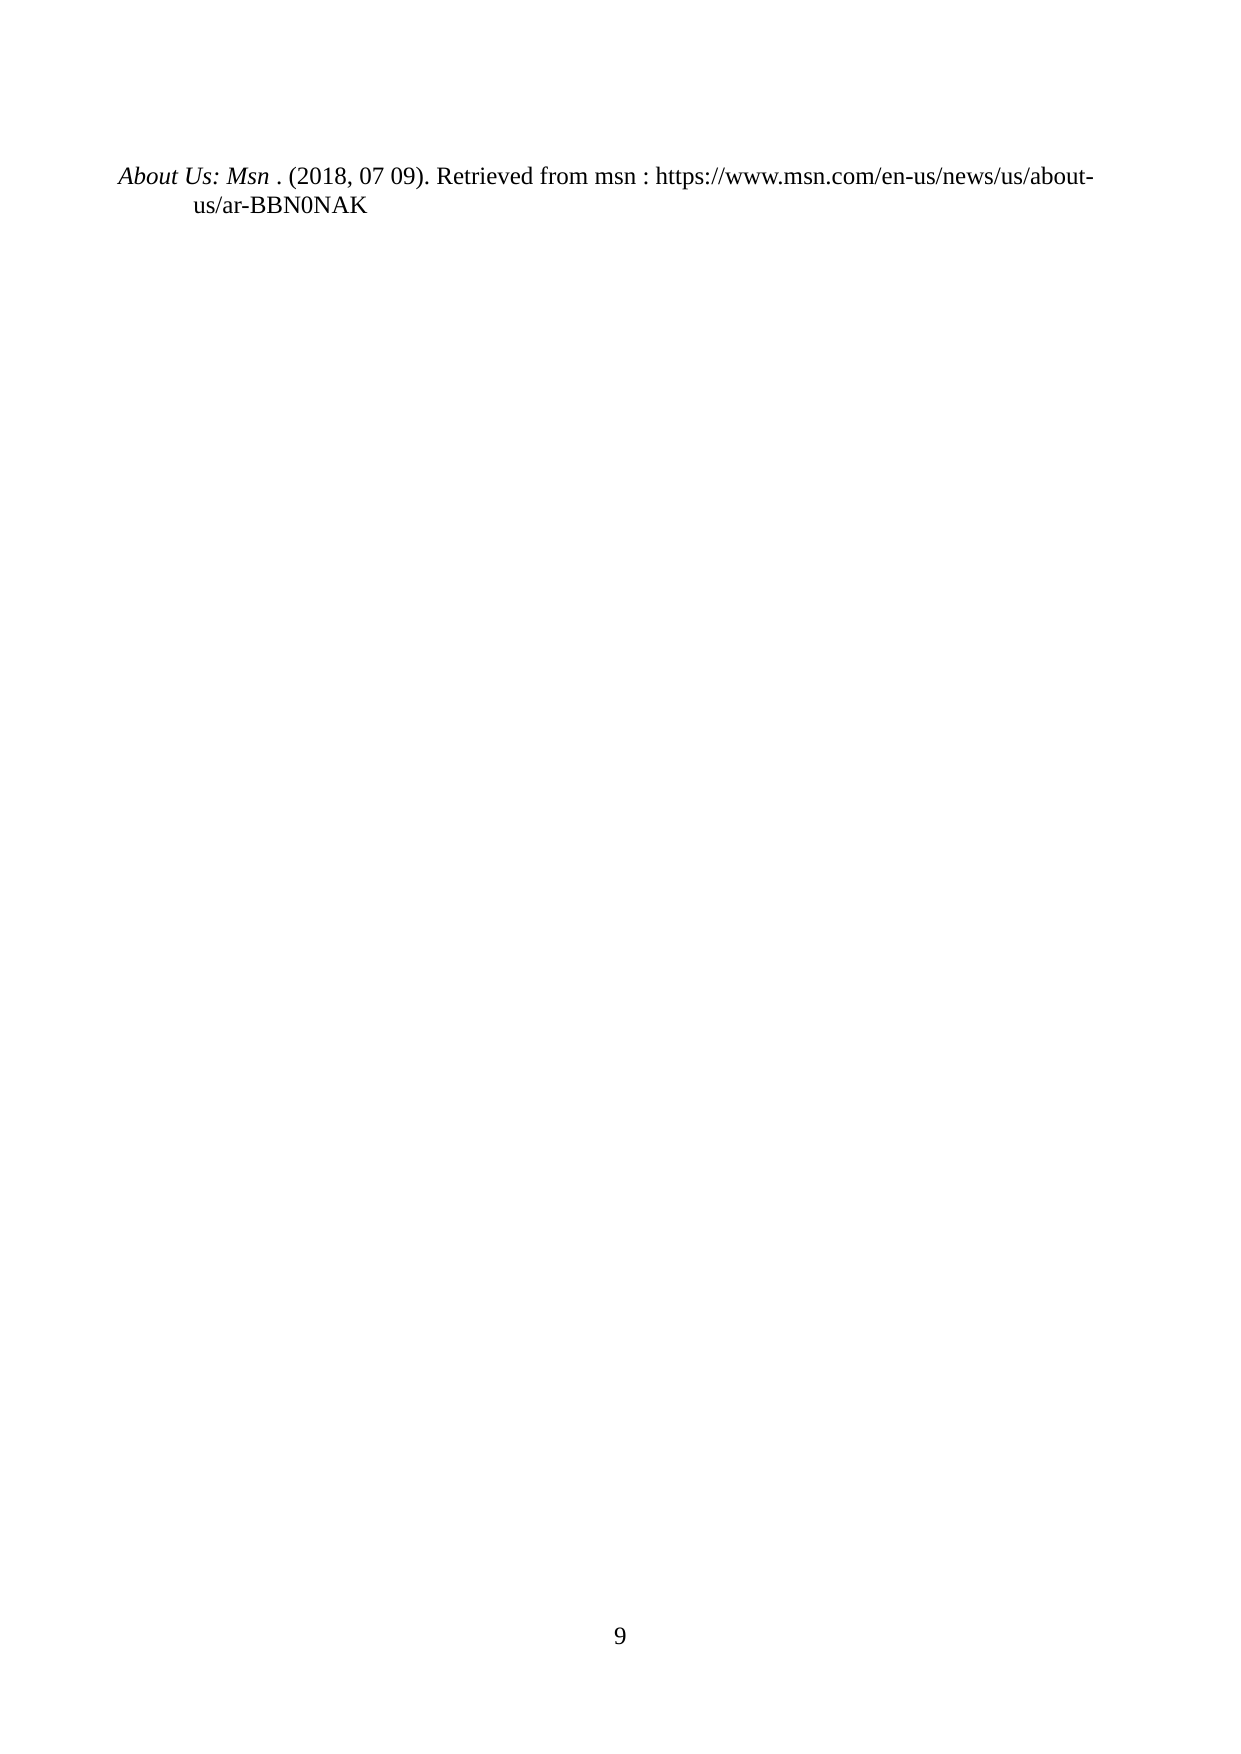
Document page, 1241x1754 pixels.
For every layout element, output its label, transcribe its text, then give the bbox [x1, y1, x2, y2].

text About Us: Msn . (2018, 07 09). Retrieved from msn : https://www.msn.com/en-us/news/us/about-us/ar-BBN0NAK [118, 161, 1122, 219]
